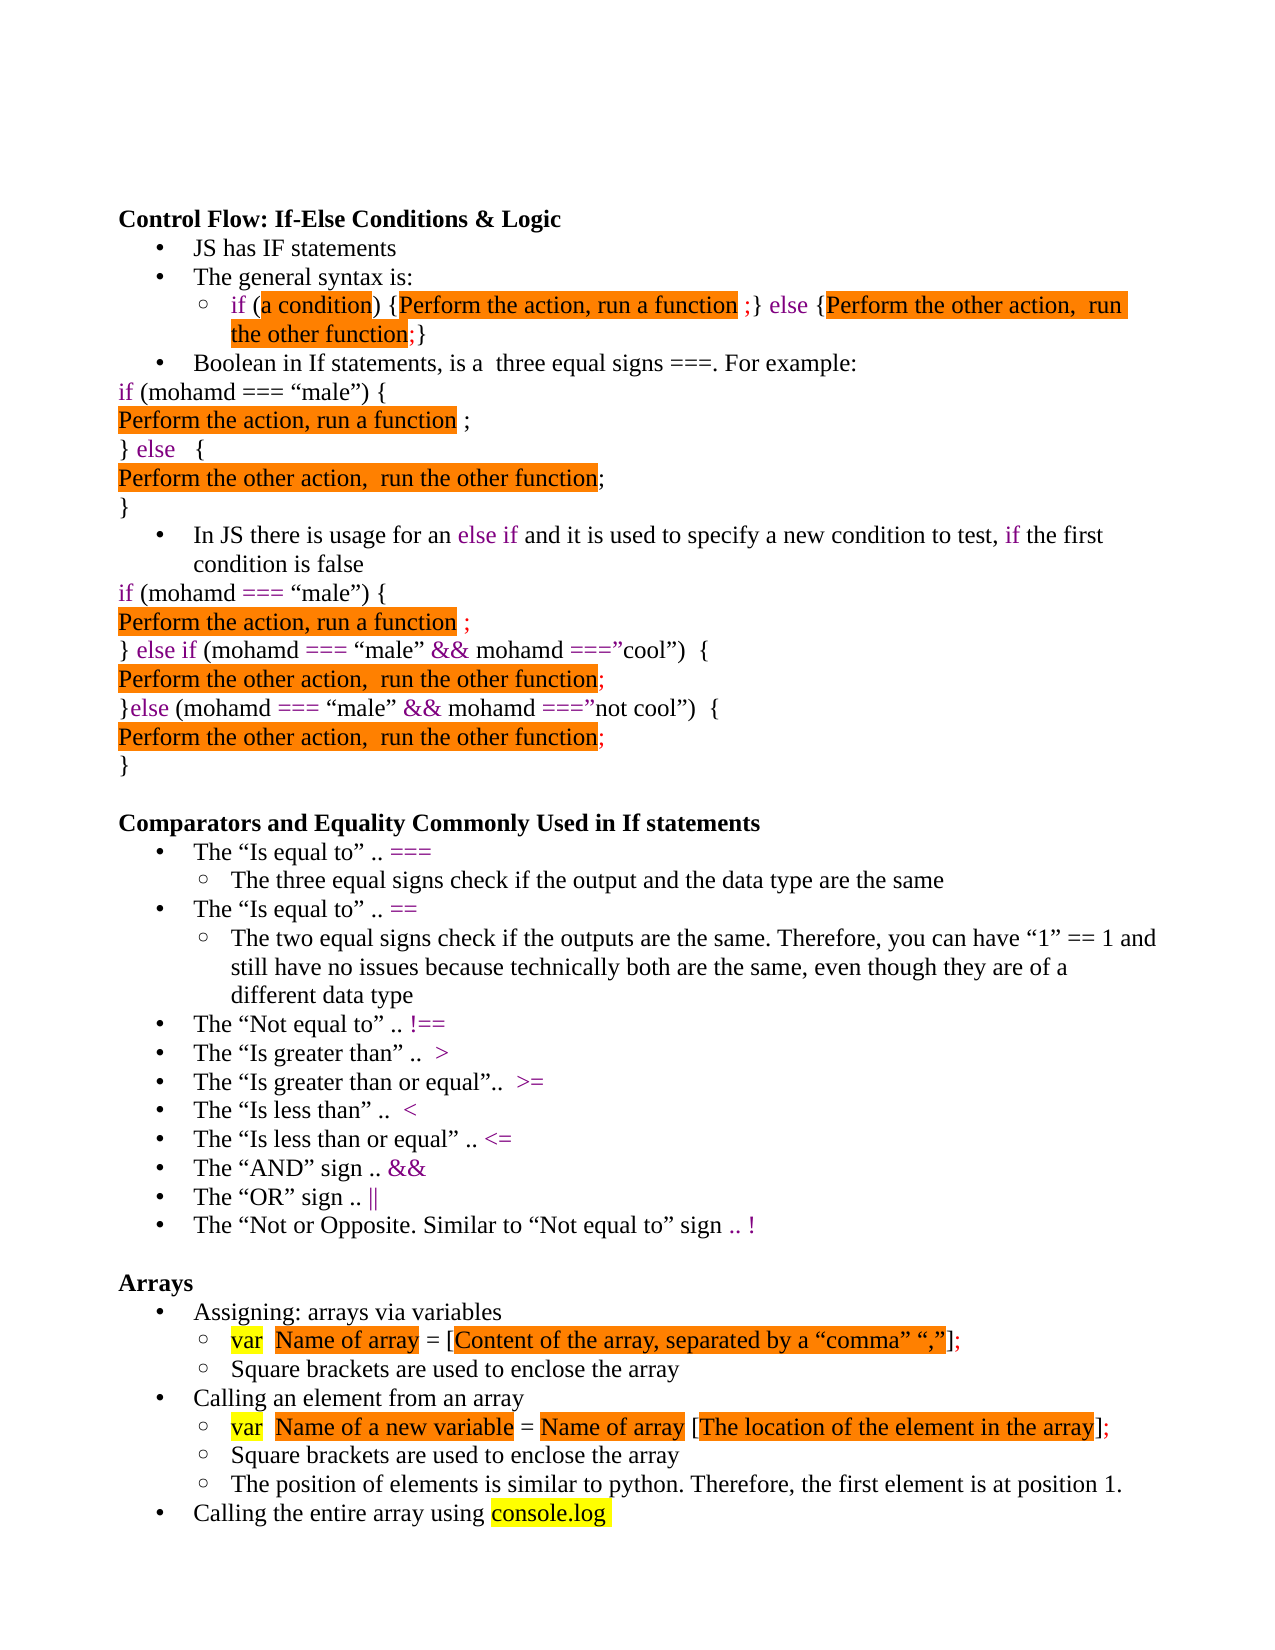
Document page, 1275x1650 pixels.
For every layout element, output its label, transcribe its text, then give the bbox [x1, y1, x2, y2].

text Perform the action, run a function ; [118, 406, 1157, 434]
list JS has IF statements [156, 233, 1157, 262]
text Perform the action, run a function ; [118, 607, 1157, 636]
list The “Is greater than” .. > [156, 1038, 1157, 1067]
text Perform the other action, run the other function; [118, 463, 1157, 492]
text }else (mohamd === “male” && mohamd ===”not cool”) { [118, 693, 1157, 722]
list Boolean in If statements, is a three equal signs ===. For example: [156, 348, 1157, 377]
text } else { [118, 434, 1157, 463]
text Perform the other action, run the other function; [118, 722, 1157, 751]
list The “Not or Opposite. Similar to “Not equal to” sign .. ! [156, 1211, 1157, 1239]
list Calling an element from an array [156, 1383, 1157, 1412]
list The “Is equal to” .. === [156, 837, 1157, 866]
list The “AND” sign .. && [156, 1153, 1157, 1182]
list In JS there is usage for an else if and it is used to specify a new condition to test, if the first condition is false [156, 521, 1157, 578]
list The two equal signs check if the outputs are the same. Therefore, you can have “1” == 1 and still have no issues because technically both are the same, even though they are of a different data type [193, 923, 1157, 1009]
list var Name of array = [Content of the array, separated by a “comma” “,”]; [193, 1326, 1157, 1354]
list The “Is equal to” .. == [156, 894, 1157, 923]
list Square brackets are used to enclose the array [193, 1354, 1157, 1383]
text Control Flow: If-Else Conditions & Logic [118, 204, 1157, 233]
list var Name of a new variable = Name of array [The location of the element in the array]; [193, 1412, 1157, 1441]
text Arrays [118, 1268, 1157, 1297]
list The three equal signs check if the output and the data type are the same [193, 866, 1157, 894]
list The “Is less than or equal” .. <= [156, 1124, 1157, 1153]
text } [118, 751, 1157, 779]
list Square brackets are used to enclose the array [193, 1441, 1157, 1469]
list Assigning: arrays via variables [156, 1297, 1157, 1326]
list The general syntax is: [156, 262, 1157, 291]
list Calling the entire array using console.log [156, 1498, 1157, 1527]
list The position of elements is similar to python. Therefore, the first element is at position 1. [193, 1469, 1157, 1498]
list The “Is greater than or equal”.. >= [156, 1067, 1157, 1096]
text Comparators and Equality Commonly Used in If statements [118, 808, 1157, 837]
text Perform the other action, run the other function; [118, 664, 1157, 693]
text if (mohamd === “male”) { [118, 377, 1157, 406]
list The “Is less than” .. < [156, 1096, 1157, 1124]
text } [118, 492, 1157, 521]
text if (mohamd === “male”) { [118, 578, 1157, 607]
list The “OR” sign .. || [156, 1182, 1157, 1211]
list The “Not equal to” .. !== [156, 1009, 1157, 1038]
list if (a condition) {Perform the action, run a function ;} else {Perform the other action, run the other function;} [193, 291, 1157, 348]
text } else if (mohamd === “male” && mohamd ===”cool”) { [118, 636, 1157, 664]
